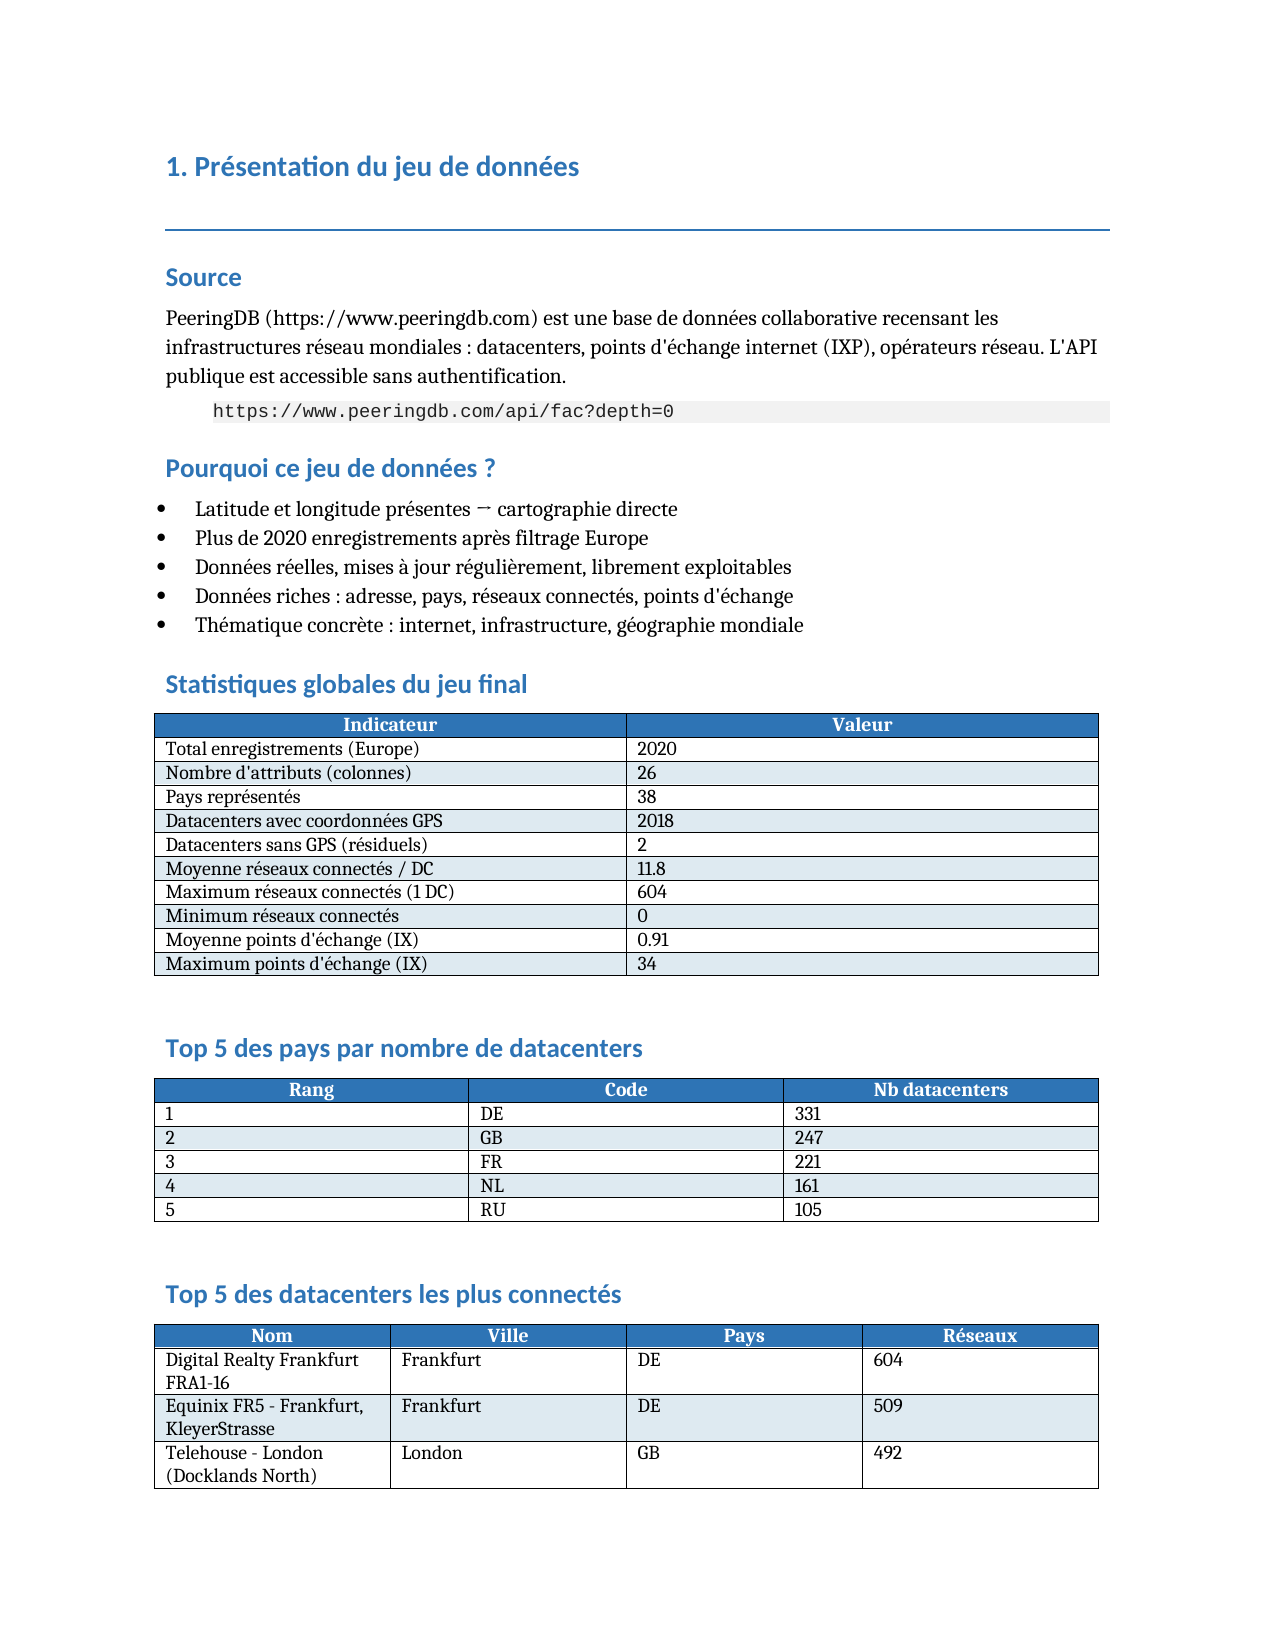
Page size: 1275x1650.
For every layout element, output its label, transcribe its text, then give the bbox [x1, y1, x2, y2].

table_cell Datacenters sans GPS (résiduels) [155, 833, 626, 856]
table_cell 2018 [627, 810, 1098, 832]
table_cell Equinix FR5 - Frankfurt, KleyerStrasse [155, 1395, 390, 1441]
subtitle Top 5 des datacenters les plus connectés [165, 1277, 1110, 1310]
table_cell 38 [627, 786, 1098, 808]
table_cell 604 [863, 1349, 1098, 1394]
table_cell NL [469, 1174, 783, 1197]
subtitle 1. Présentation du jeu de données [165, 148, 1110, 183]
list Latitude et longitude présentes → cartographie directe [157, 497, 1110, 522]
table_cell GB [469, 1127, 783, 1149]
table_cell 2 [155, 1127, 468, 1149]
table_cell 492 [863, 1442, 1098, 1487]
table_cell 11.8 [627, 857, 1098, 880]
list Données riches : adresse, pays, réseaux connectés, points d'échange [157, 584, 1110, 609]
table_cell 105 [784, 1198, 1098, 1221]
table_cell FR [469, 1151, 783, 1173]
table_cell Frankfurt [391, 1349, 626, 1394]
list Plus de 2020 enregistrements après filtrage Europe [157, 526, 1110, 551]
table_cell DE [627, 1349, 862, 1394]
table_cell 2 [627, 833, 1098, 856]
table_cell GB [627, 1442, 862, 1487]
table_cell 221 [784, 1151, 1098, 1173]
table_cell 0 [627, 905, 1098, 928]
table_cell 1 [155, 1103, 468, 1126]
table_cell Maximum points d'échange (IX) [155, 953, 626, 975]
text https://www.peeringdb.com/api/fac?depth=0 [213, 401, 1110, 423]
table_header Réseaux [863, 1325, 1098, 1347]
table_cell Minimum réseaux connectés [155, 905, 626, 928]
text PeeringDB (https://www.peeringdb.com) est une base de données collaborative recensant les infrastructures réseau mondiales : datacenters, points d'échange internet (IXP), opérateurs réseau. L'API publique est accessible sans authentification. [165, 306, 1110, 389]
table_cell Moyenne réseaux connectés / DC [155, 857, 626, 880]
table_cell 34 [627, 953, 1098, 975]
table_cell 604 [627, 881, 1098, 904]
table_cell Frankfurt [391, 1395, 626, 1441]
list Données réelles, mises à jour régulièrement, librement exploitables [157, 555, 1110, 580]
table_cell Datacenters avec coordonnées GPS [155, 810, 626, 832]
table_cell 331 [784, 1103, 1098, 1126]
table_cell DE [469, 1103, 783, 1126]
table_header Pays [627, 1325, 862, 1347]
table_cell Pays représentés [155, 786, 626, 808]
table_cell 3 [155, 1151, 468, 1173]
subtitle Top 5 des pays par nombre de datacenters [165, 1032, 1110, 1065]
table_cell 509 [863, 1395, 1098, 1441]
table_cell Moyenne points d'échange (IX) [155, 929, 626, 952]
table_cell Telehouse - London (Docklands North) [155, 1442, 390, 1487]
table_cell Nombre d'attributs (colonnes) [155, 762, 626, 784]
table_cell 161 [784, 1174, 1098, 1197]
table_cell London [391, 1442, 626, 1487]
table_cell Digital Realty Frankfurt FRA1-16 [155, 1349, 390, 1394]
table_header Nom [155, 1325, 390, 1347]
subtitle Source [165, 260, 1110, 293]
table_header Rang [155, 1079, 468, 1102]
table_cell Total enregistrements (Europe) [155, 738, 626, 761]
table_cell 5 [155, 1198, 468, 1221]
table_cell 26 [627, 762, 1098, 784]
table_cell 0.91 [627, 929, 1098, 952]
table_cell 2020 [627, 738, 1098, 761]
table_cell 247 [784, 1127, 1098, 1149]
table_cell RU [469, 1198, 783, 1221]
table_header Indicateur [155, 714, 626, 737]
subtitle Statistiques globales du jeu final [165, 667, 1110, 700]
table_cell 4 [155, 1174, 468, 1197]
table_cell Maximum réseaux connectés (1 DC) [155, 881, 626, 904]
table_cell DE [627, 1395, 862, 1441]
table_header Ville [391, 1325, 626, 1347]
table_header Nb datacenters [784, 1079, 1098, 1102]
list Thématique concrète : internet, infrastructure, géographie mondiale [157, 613, 1110, 638]
table_header Valeur [627, 714, 1098, 737]
table_header Code [469, 1079, 783, 1102]
subtitle Pourquoi ce jeu de données ? [165, 451, 1110, 484]
